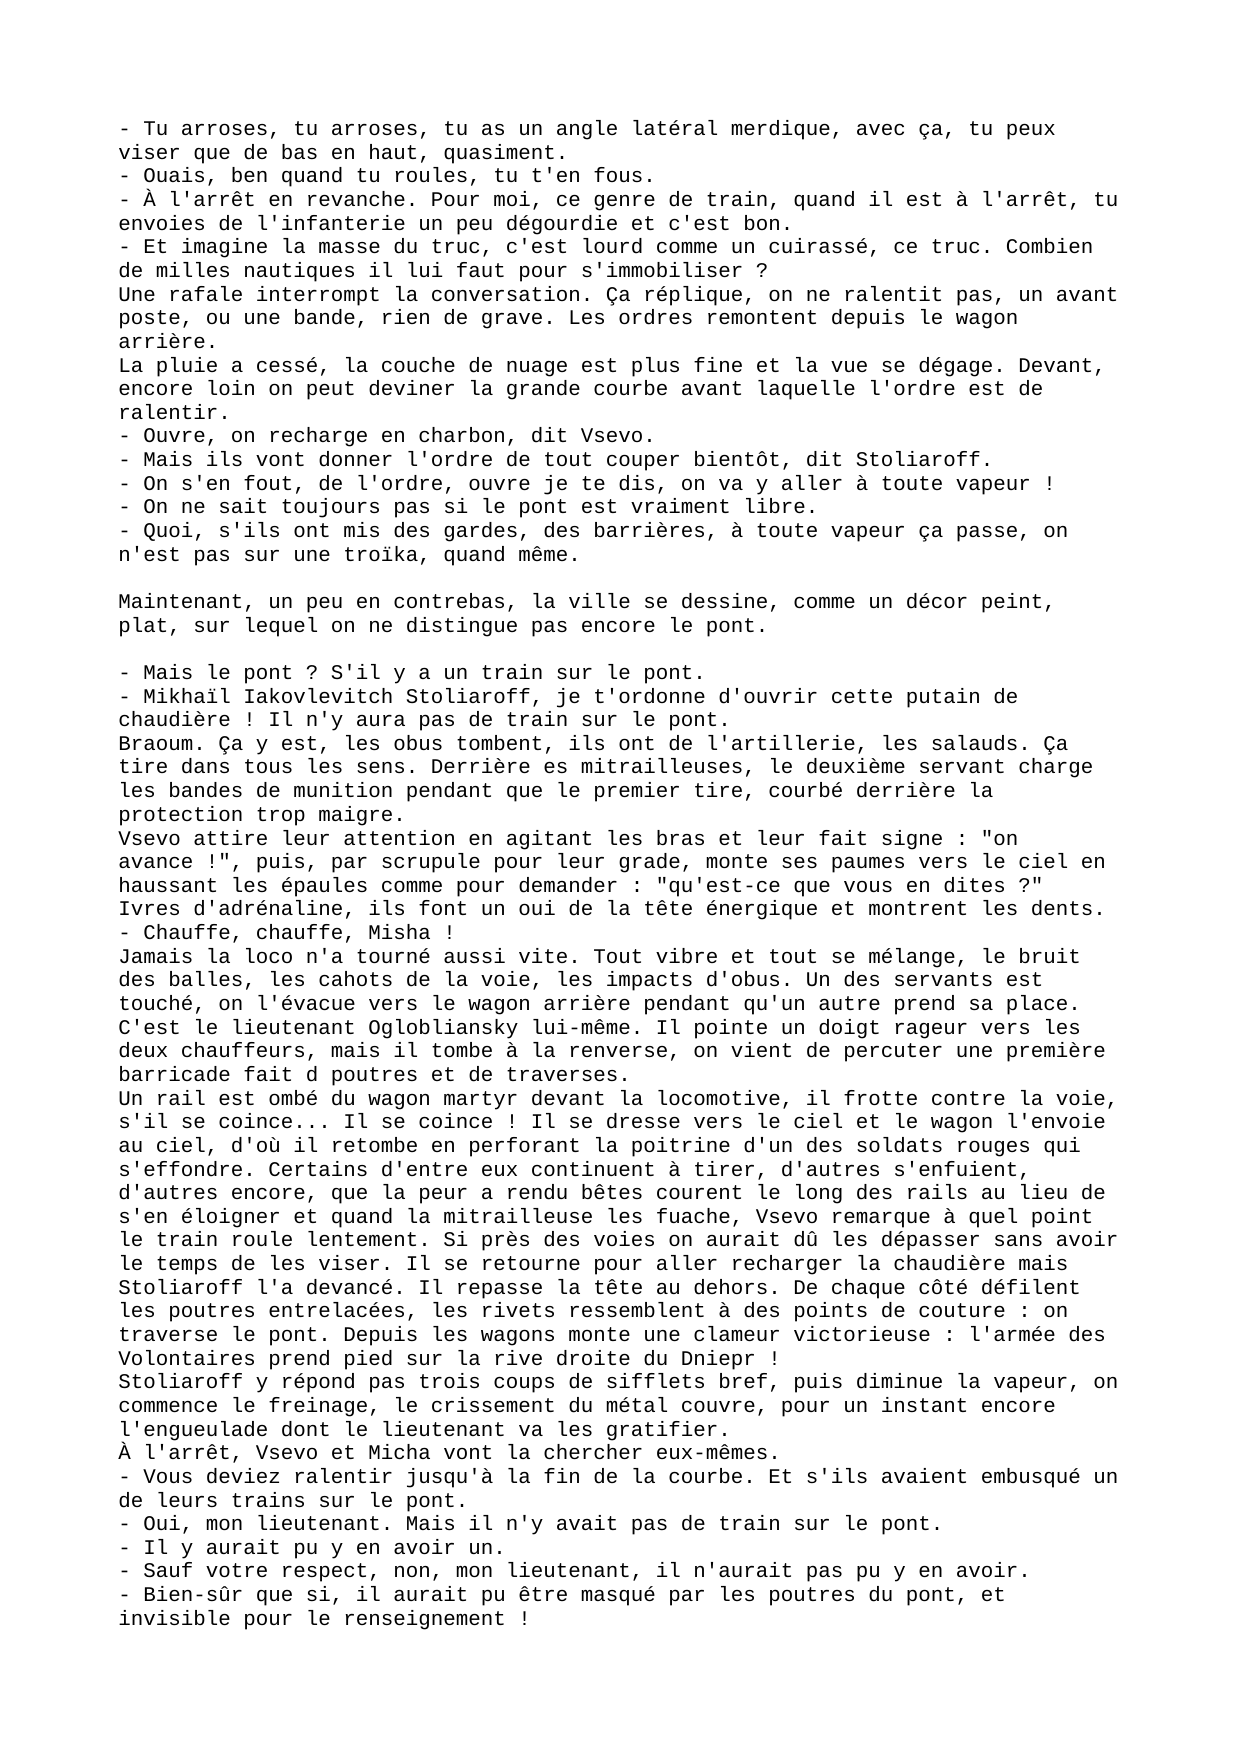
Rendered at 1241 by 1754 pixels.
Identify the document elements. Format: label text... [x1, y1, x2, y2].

text - Mais ils vont donner l'ordre de tout couper bientôt, dit Stoliaroff. [118, 449, 1122, 473]
text - Oui, mon lieutenant. Mais il n'y avait pas de train sur le pont. [118, 1513, 1122, 1537]
text - Mais le pont ? S'il y a un train sur le pont. [118, 662, 1122, 686]
text - Tu arroses, tu arroses, tu as un angle latéral merdique, avec ça, tu peux viser que de bas en haut, quasiment. [118, 118, 1122, 165]
text - Il y aurait pu y en avoir un. [118, 1537, 1122, 1561]
text - Ouvre, on recharge en charbon, dit Vsevo. [118, 426, 1122, 449]
text Braoum. Ça y est, les obus tombent, ils ont de l'artillerie, les salauds. Ça tire dans tous les sens. Derrière es mitrailleuses, le deuxième servant charge les bandes de munition pendant que le premier tire, courbé derrière la protection trop maigre. [118, 733, 1122, 827]
text - On ne sait toujours pas si le pont est vraiment libre. [118, 496, 1122, 520]
text - Sauf votre respect, non, mon lieutenant, il n'aurait pas pu y en avoir. [118, 1561, 1122, 1584]
text Stoliaroff y répond pas trois coups de sifflets bref, puis diminue la vapeur, on commence le freinage, le crissement du métal couvre, pour un instant encore l'engueulade dont le lieutenant va les gratifier. [118, 1371, 1122, 1442]
text Une rafale interrompt la conversation. Ça réplique, on ne ralentit pas, un avant poste, ou une bande, rien de grave. Les ordres remontent depuis le wagon arrière. [118, 284, 1122, 354]
text - À l'arrêt en revanche. Pour moi, ce genre de train, quand il est à l'arrêt, tu envoies de l'infanterie un peu dégourdie et c'est bon. [118, 189, 1122, 236]
text - Vous deviez ralentir jusqu'à la fin de la courbe. Et s'ils avaient embusqué un de leurs trains sur le pont. [118, 1466, 1122, 1513]
text - Mikhaïl Iakovlevitch Stoliaroff, je t'ordonne d'ouvrir cette putain de chaudière ! Il n'y aura pas de train sur le pont. [118, 686, 1122, 733]
text - Bien-sûr que si, il aurait pu être masqué par les poutres du pont, et invisible pour le renseignement ! [118, 1584, 1122, 1631]
text À l'arrêt, Vsevo et Micha vont la chercher eux-mêmes. [118, 1442, 1122, 1466]
text - Et imagine la masse du truc, c'est lourd comme un cuirassé, ce truc. Combien de milles nautiques il lui faut pour s'immobiliser ? [118, 236, 1122, 284]
text La pluie a cessé, la couche de nuage est plus fine et la vue se dégage. Devant, encore loin on peut deviner la grande courbe avant laquelle l'ordre est de ralentir. [118, 354, 1122, 426]
text Jamais la loco n'a tourné aussi vite. Tout vibre et tout se mélange, le bruit des balles, les cahots de la voie, les impacts d'obus. Un des servants est touché, on l'évacue vers le wagon arrière pendant qu'un autre prend sa place. C'est le lieutenant Oglobliansky lui-même. Il pointe un doigt rageur vers les deux chauffeurs, mais il tombe à la renverse, on vient de percuter une première barricade fait d poutres et de traverses. [118, 946, 1122, 1088]
text - Ouais, ben quand tu roules, tu t'en fous. [118, 165, 1122, 189]
text - On s'en fout, de l'ordre, ouvre je te dis, on va y aller à toute vapeur ! [118, 473, 1122, 496]
text - Quoi, s'ils ont mis des gardes, des barrières, à toute vapeur ça passe, on n'est pas sur une troïka, quand même. [118, 520, 1122, 567]
text Un rail est ombé du wagon martyr devant la locomotive, il frotte contre la voie, s'il se coince... Il se coince ! Il se dresse vers le ciel et le wagon l'envoie au ciel, d'où il retombe en perforant la poitrine d'un des soldats rouges qui s'effondre. Certains d'entre eux continuent à tirer, d'autres s'enfuient, d'autres encore, que la peur a rendu bêtes courent le long des rails au lieu de s'en éloigner et quand la mitrailleuse les fuache, Vsevo remarque à quel point le train roule lentement. Si près des voies on aurait dû les dépasser sans avoir le temps de les viser. Il se retourne pour aller recharger la chaudière mais Stoliaroff l'a devancé. Il repasse la tête au dehors. De chaque côté défilent les poutres entrelacées, les rivets ressemblent à des points de couture : on traverse le pont. Depuis les wagons monte une clameur victorieuse : l'armée des Volontaires prend pied sur la rive droite du Dniepr ! [118, 1088, 1122, 1371]
text Maintenant, un peu en contrebas, la ville se dessine, comme un décor peint, plat, sur lequel on ne distingue pas encore le pont. [118, 591, 1122, 638]
text Vsevo attire leur attention en agitant les bras et leur fait signe : "on avance !", puis, par scrupule pour leur grade, monte ses paumes vers le ciel en haussant les épaules comme pour demander : "qu'est-ce que vous en dites ?" [118, 827, 1122, 898]
text - Chauffe, chauffe, Misha ! [118, 922, 1122, 946]
text Ivres d'adrénaline, ils font un oui de la tête énergique et montrent les dents. [118, 898, 1122, 922]
